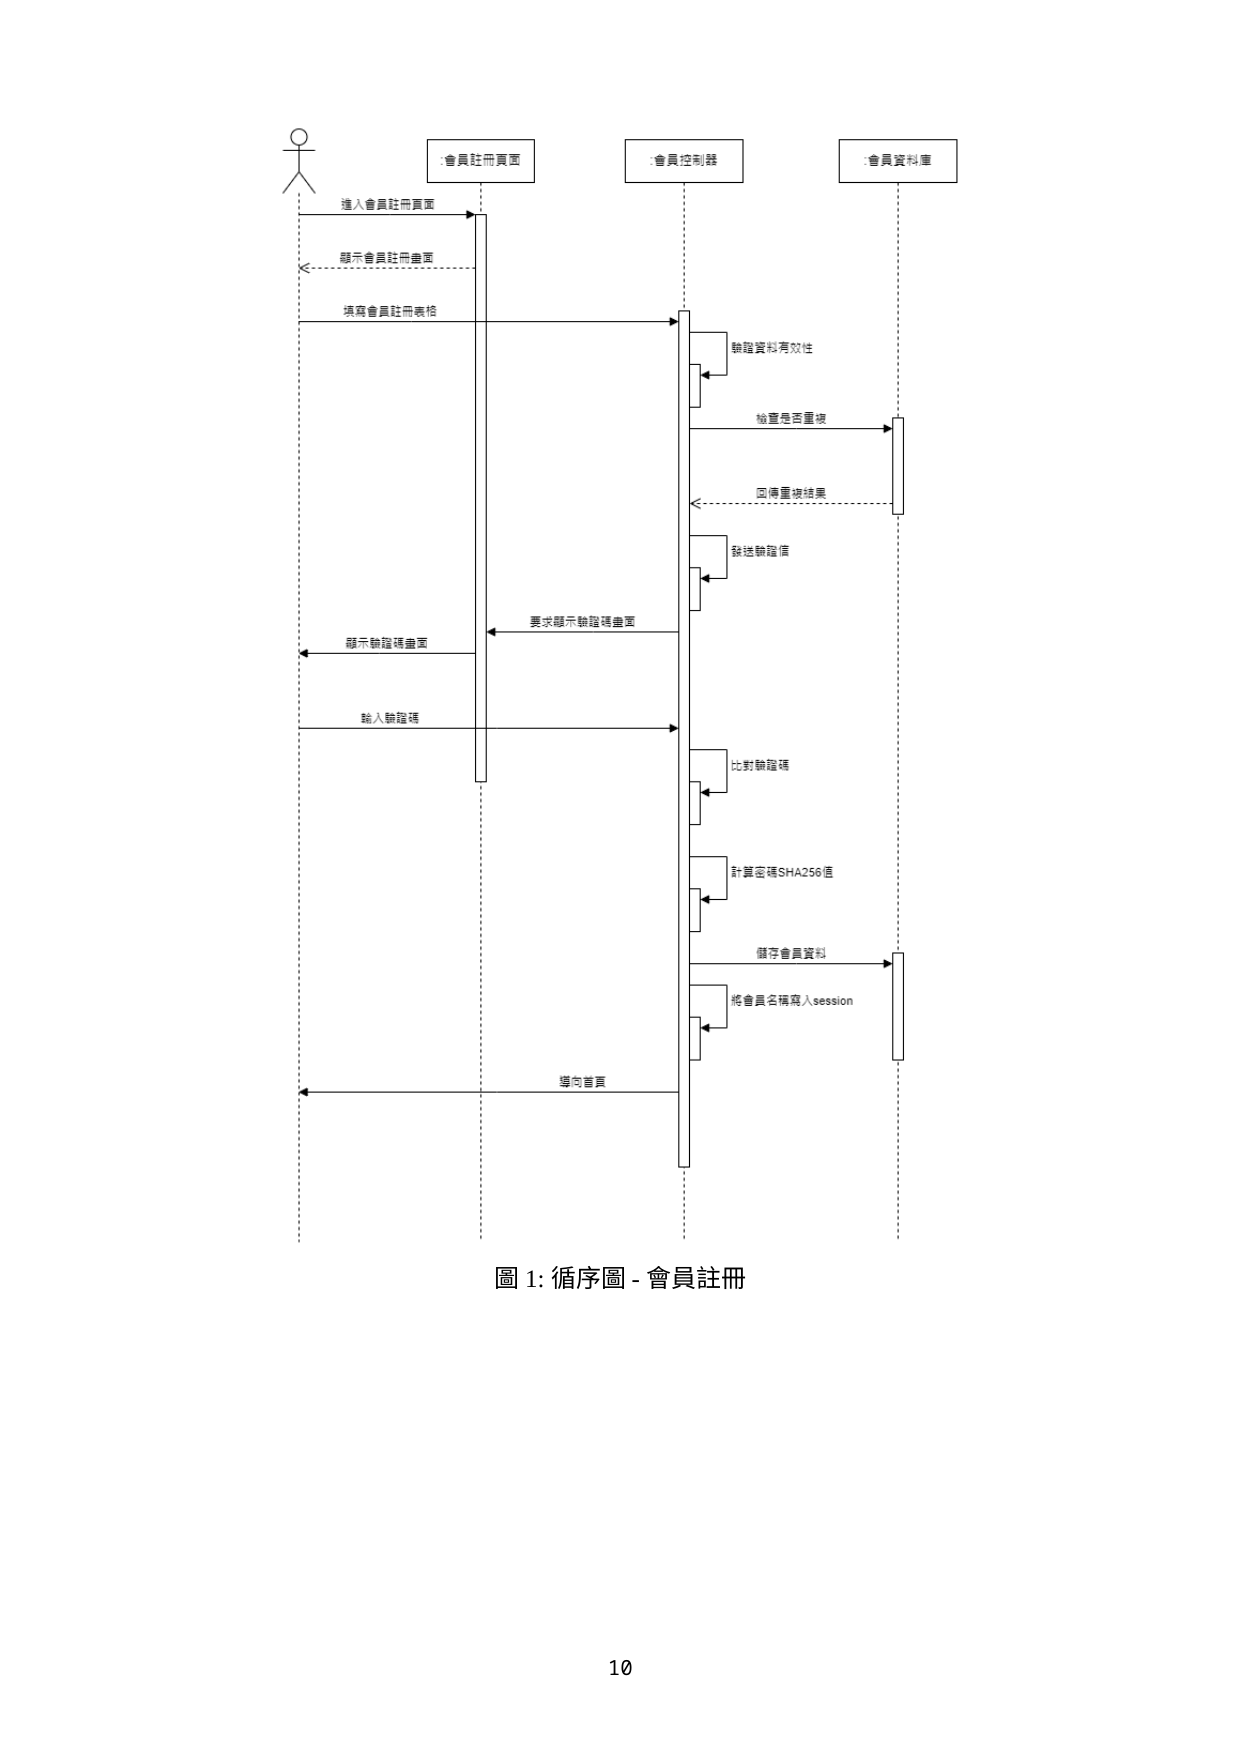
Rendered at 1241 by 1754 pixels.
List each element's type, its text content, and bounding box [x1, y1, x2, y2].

picture [275, 121, 965, 1250]
text 圖 1: 循序圖 - 會員註冊 [276, 1250, 964, 1295]
